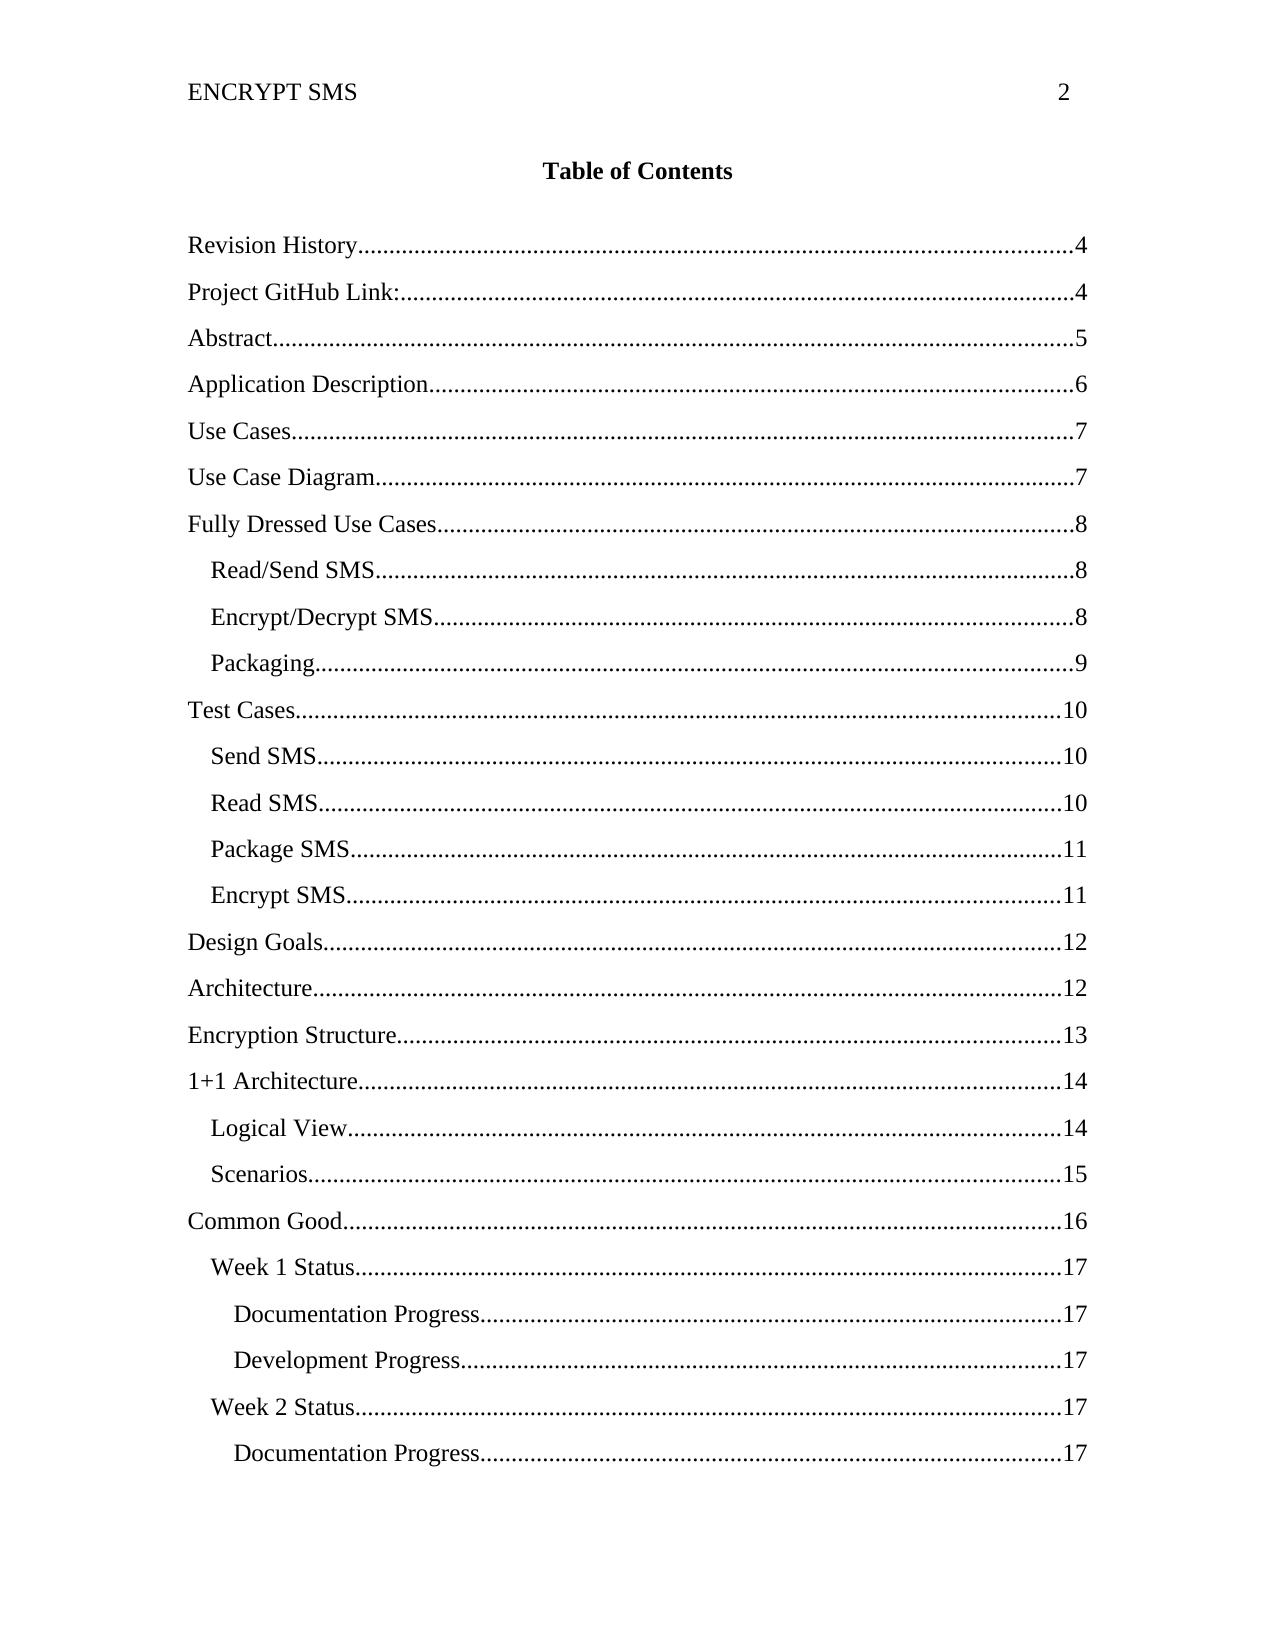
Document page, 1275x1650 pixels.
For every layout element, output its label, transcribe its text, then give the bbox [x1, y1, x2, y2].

text Package SMS. 11 [210, 834, 1087, 863]
text 1+1 Architecture 14 [187, 1066, 1087, 1095]
text Scenarios 15 [210, 1159, 1087, 1188]
text Documentation Progress 17 [233, 1299, 1087, 1327]
text Test Cases 10 [187, 695, 1087, 723]
text Fully Dressed Use Cases 8 [187, 509, 1087, 538]
text Development Progress 17 [233, 1345, 1087, 1374]
text Encryption Structure 13 [187, 1020, 1087, 1049]
text Encrypt/Decrypt SMS. 8 [210, 602, 1087, 631]
text Application Description 6 [187, 369, 1087, 398]
text Week 1 Status 17 [210, 1252, 1087, 1281]
text Common Good 16 [187, 1206, 1087, 1234]
text Packaging. 9 [210, 648, 1087, 677]
text Use Cases 7 [187, 416, 1087, 445]
text Documentation Progress 17 [233, 1438, 1087, 1467]
text Read/Send SMS. 8 [210, 555, 1087, 584]
text Encrypt SMS. 11 [210, 881, 1087, 909]
text Abstract 5 [187, 323, 1087, 352]
text Revision History 4 [187, 230, 1087, 259]
text Week 2 Status 17 [210, 1392, 1087, 1420]
text Architecture 12 [187, 973, 1087, 1002]
text Read SMS. 10 [210, 788, 1087, 816]
subtitle Table of Contents [187, 156, 1087, 185]
text Project GitHub Link: 4 [187, 277, 1087, 305]
text Design Goals 12 [187, 927, 1087, 956]
text Use Case Diagram 7 [187, 462, 1087, 491]
text Send SMS. 10 [210, 741, 1087, 770]
text Logical View 14 [210, 1113, 1087, 1142]
